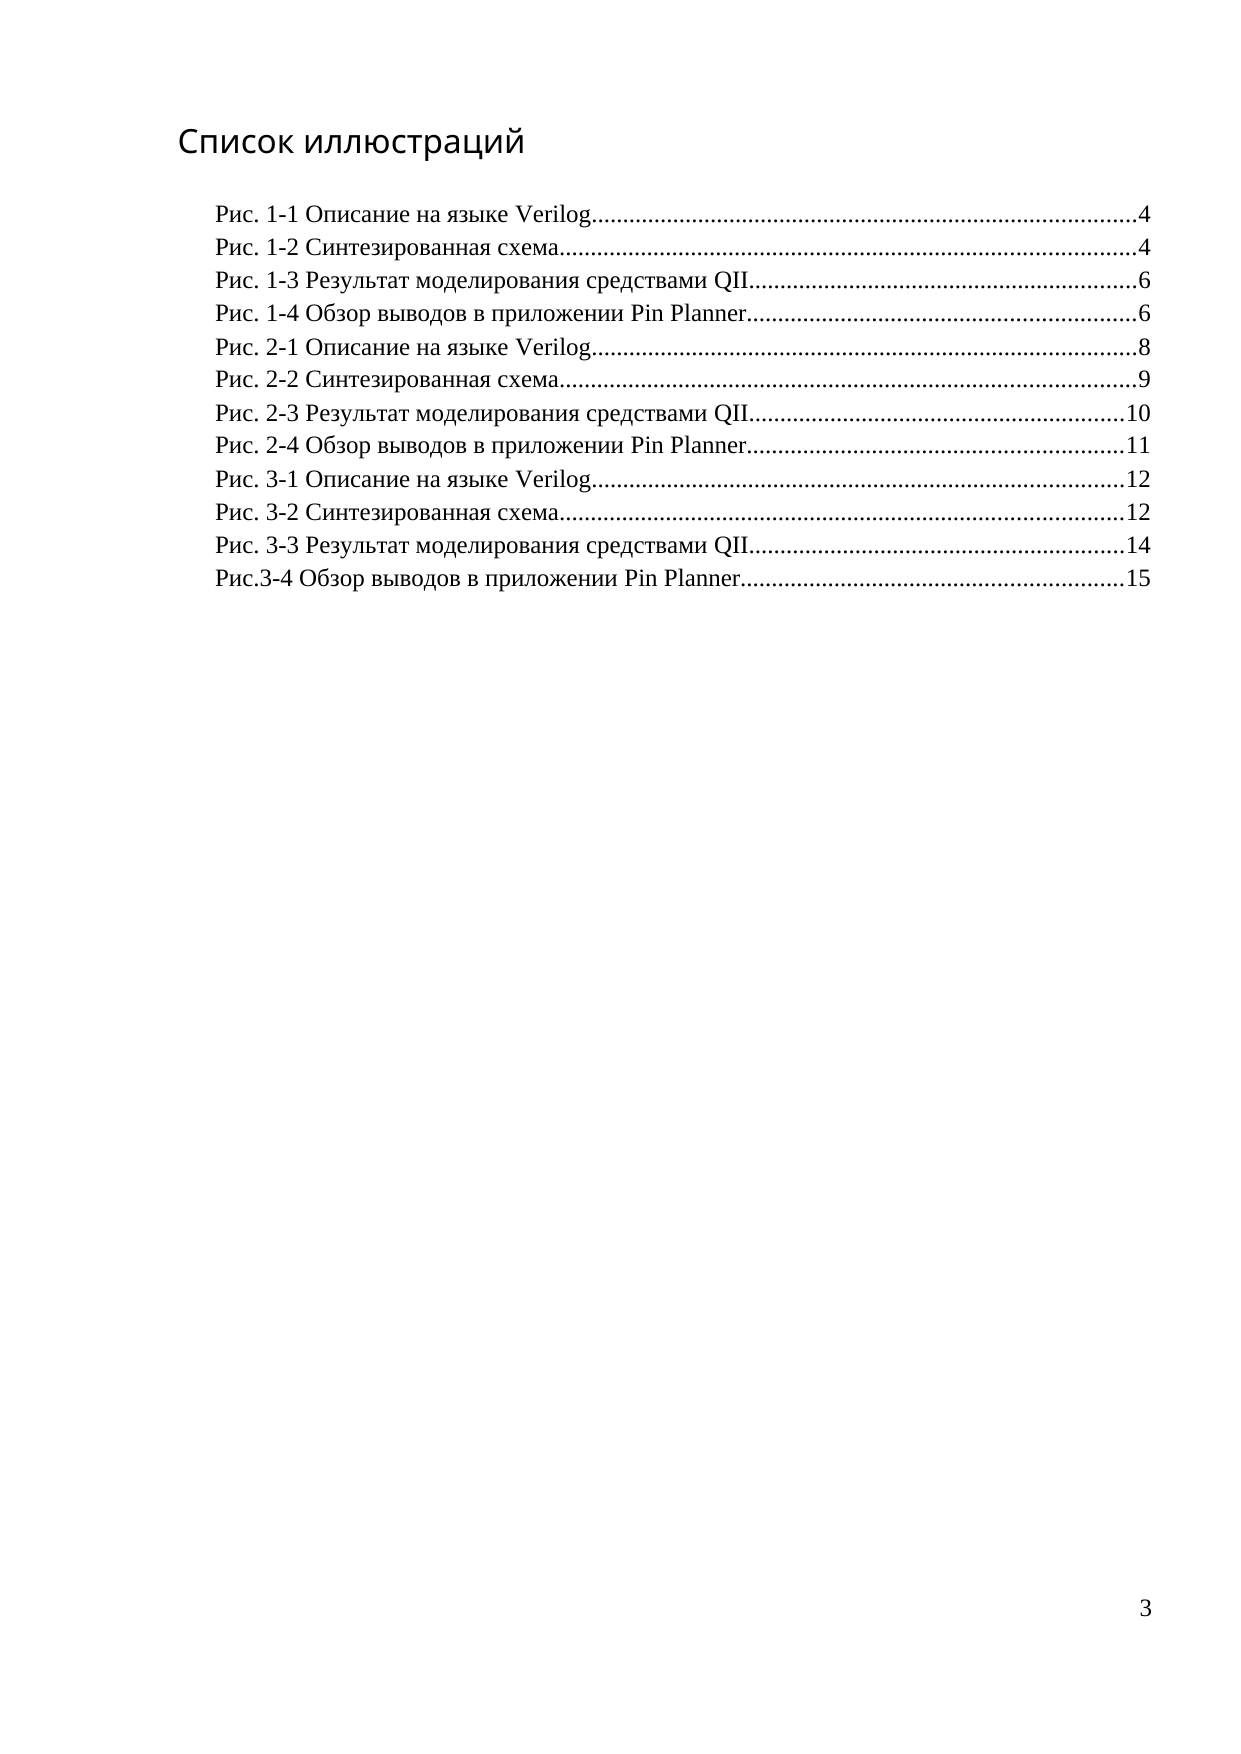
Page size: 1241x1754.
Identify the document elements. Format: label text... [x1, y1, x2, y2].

text Рис. 1‑2 Синтезированная схема 4 [177, 232, 1152, 261]
text Рис. 1‑1 Описание на языке Verilog 4 [177, 199, 1152, 228]
text Рис. 2‑2 Синтезированная схема 9 [177, 364, 1152, 393]
text Рис. 2‑1 Описание на языке Verilog 8 [177, 332, 1152, 360]
text Рис. 3‑1 Описание на языке Verilog 12 [177, 464, 1152, 492]
text Рис. 3‑3 Результат моделирования средствами QII 14 [177, 530, 1152, 558]
text Рис. 3‑2 Синтезированная схема 12 [177, 497, 1152, 525]
text Список иллюстраций [177, 118, 1152, 163]
text Рис. 2‑3 Результат моделирования средствами QII 10 [177, 398, 1152, 426]
text Рис.3‑4 Обзор выводов в приложении Pin Planner 15 [177, 563, 1152, 591]
text Рис. 1‑3 Результат моделирования средствами QII 6 [177, 266, 1152, 294]
text Рис. 2‑4 Обзор выводов в приложении Pin Planner 11 [177, 431, 1152, 459]
text Рис. 1‑4 Обзор выводов в приложении Pin Planner 6 [177, 298, 1152, 327]
